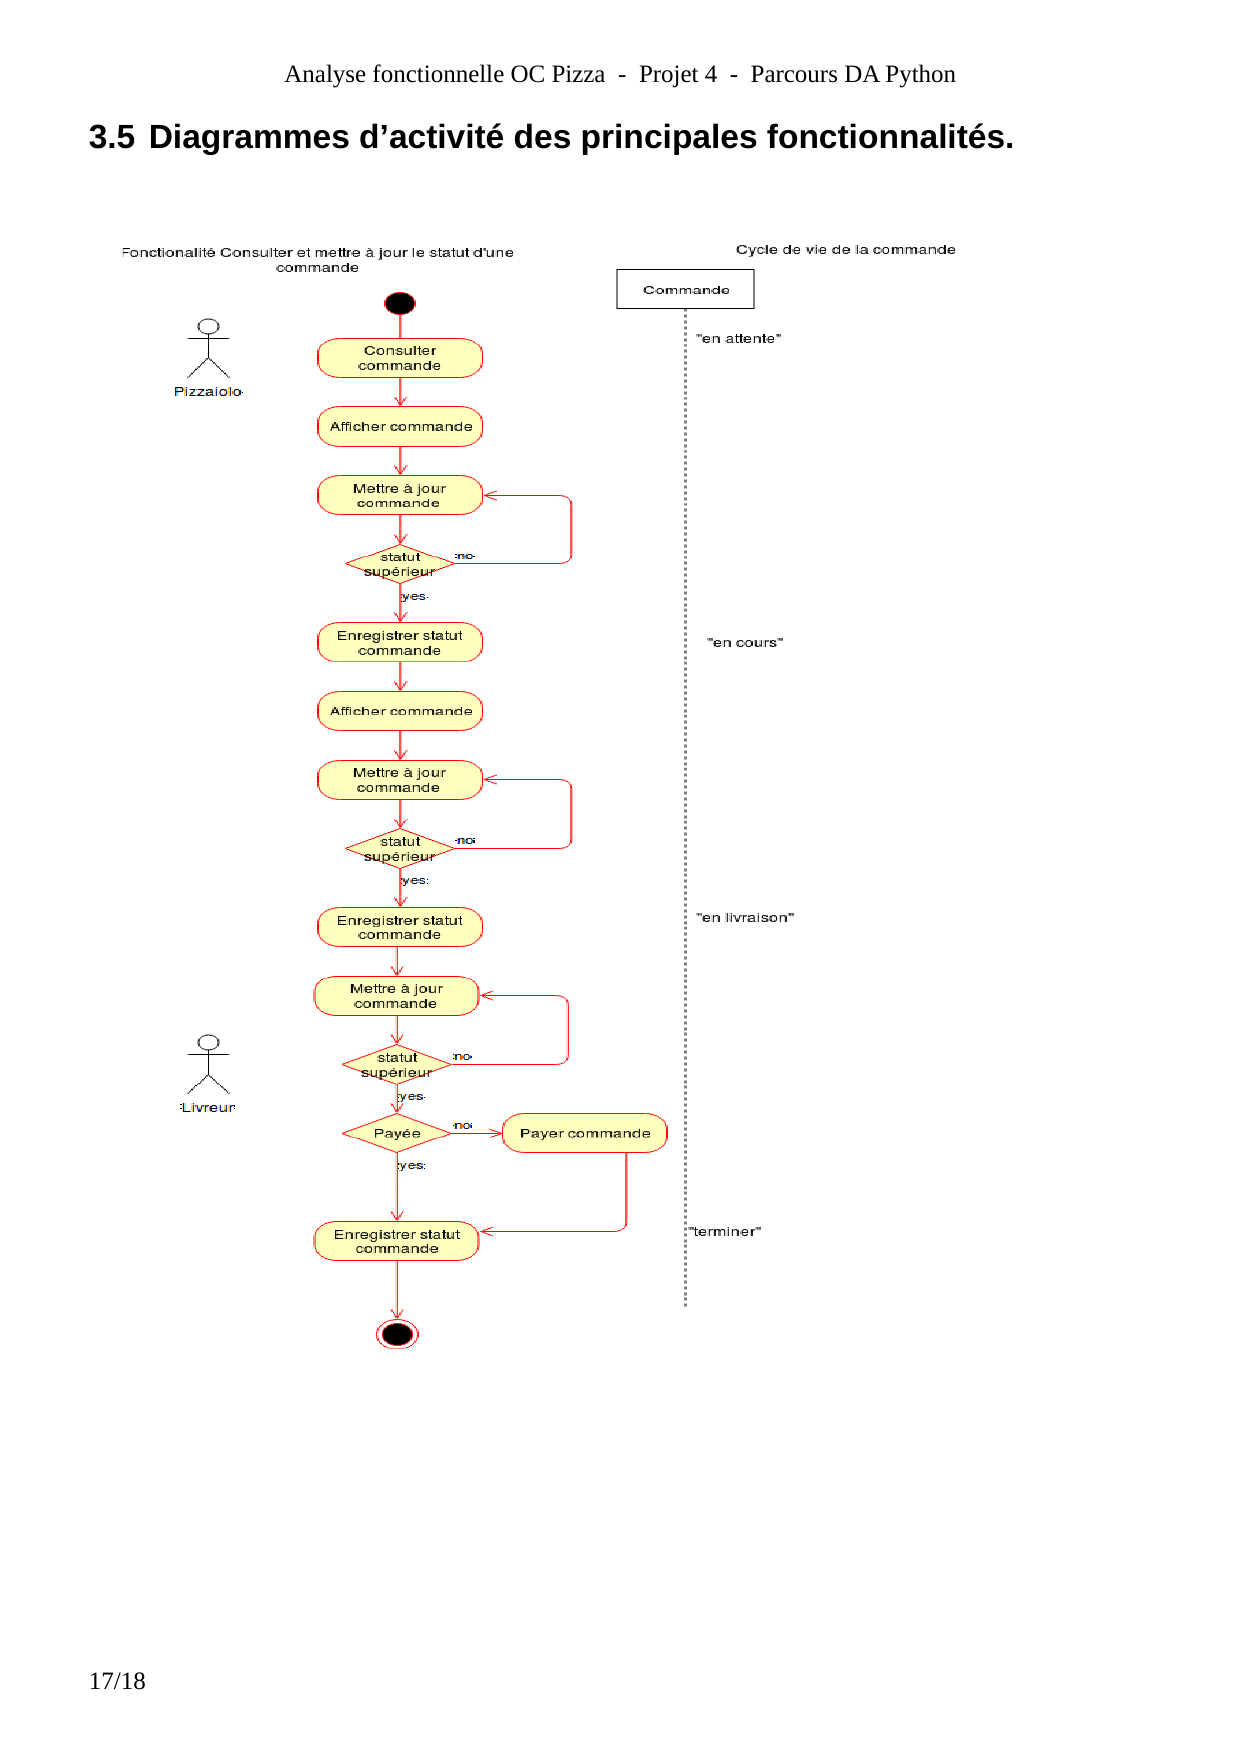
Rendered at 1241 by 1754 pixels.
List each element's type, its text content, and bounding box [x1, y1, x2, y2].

subtitle Diagrammes d’activité des principales fonctionnalités. [88, 117, 1152, 156]
picture [122, 239, 983, 1349]
